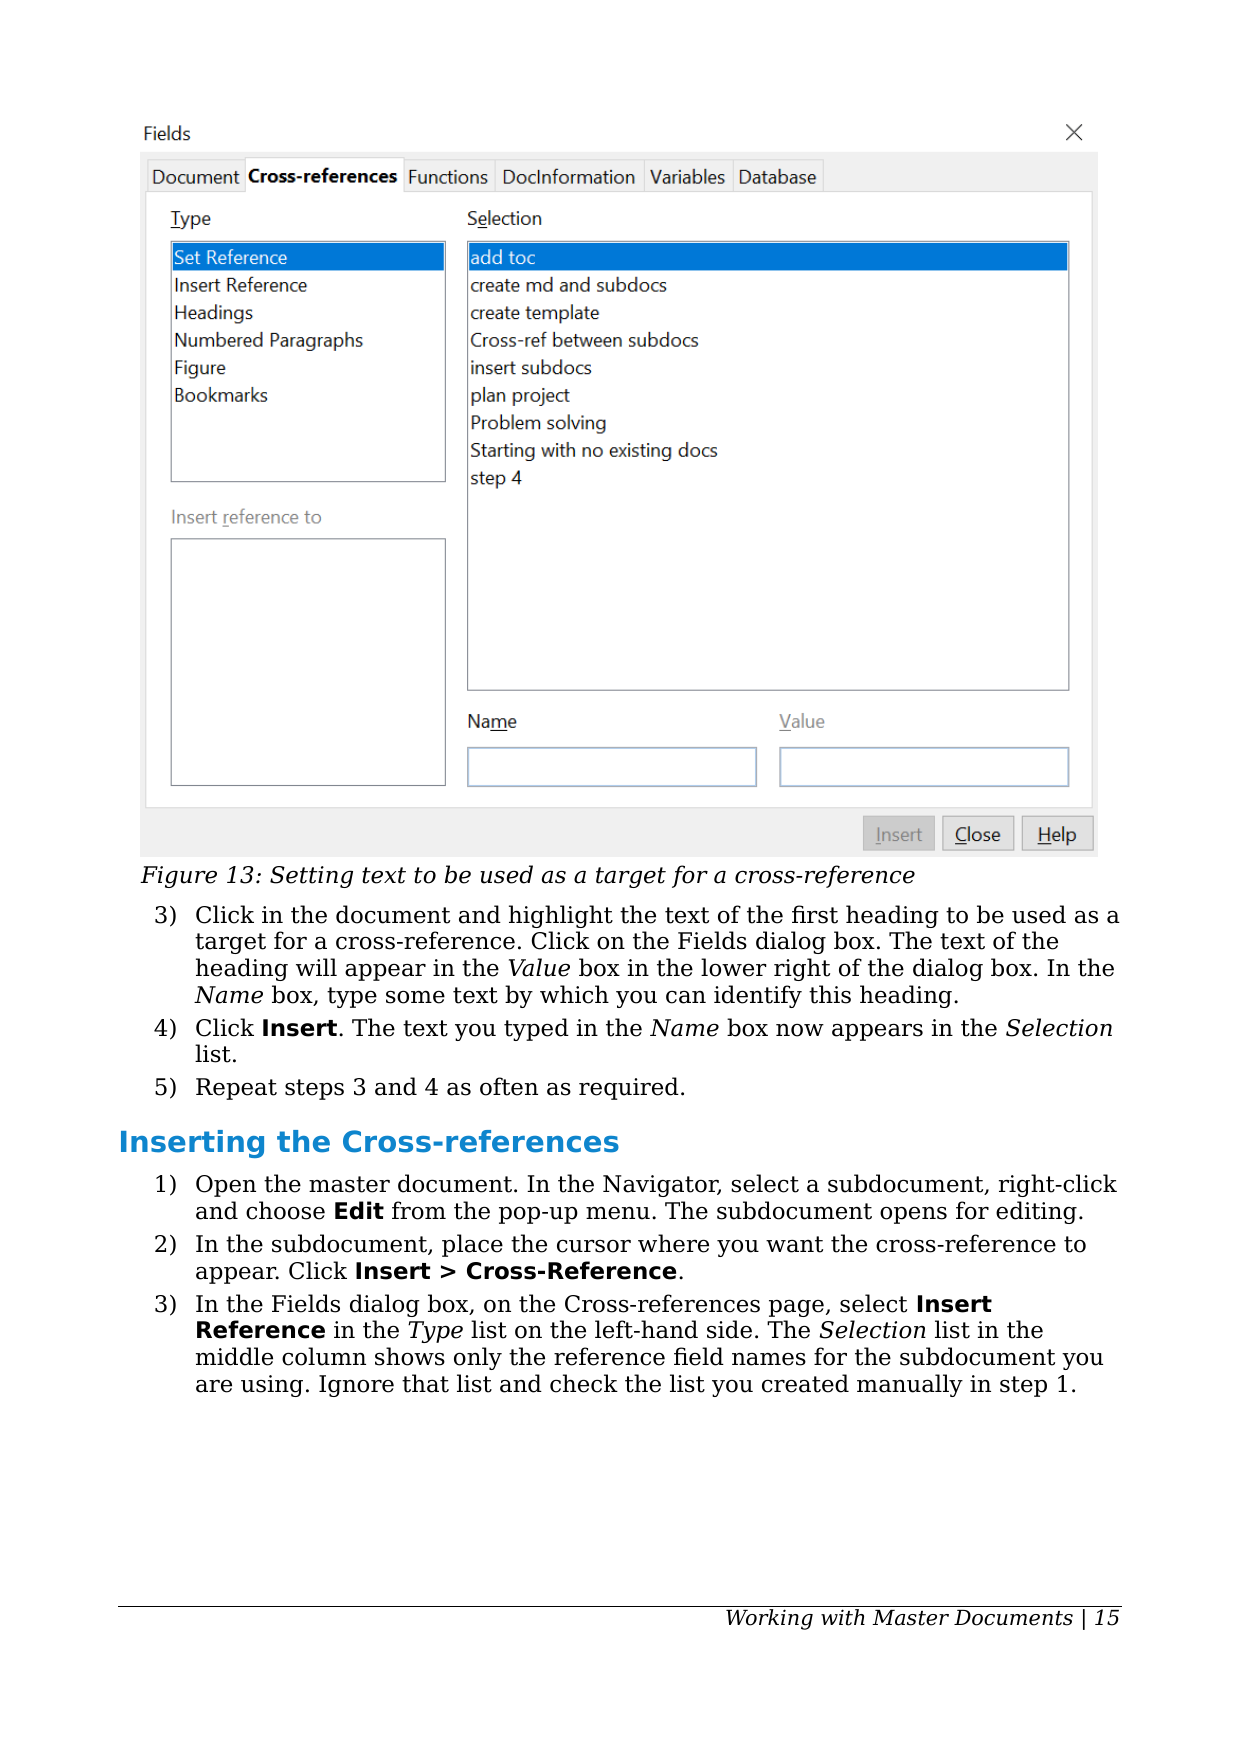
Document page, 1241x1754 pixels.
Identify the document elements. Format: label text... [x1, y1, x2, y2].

list Open the master document. In the Navigator, select a subdocument, right-click and choose Edit from the pop-up menu. The subdocument opens for editing. [177, 1172, 1122, 1225]
subtitle Inserting the Cross-references [118, 1125, 1122, 1159]
list Click Insert. The text you typed in the Name box now appears in the Selection list. [177, 1015, 1122, 1068]
list In the subdocument, place the cursor where you want the cross-reference to appear. Click Insert > Cross-Reference. [177, 1231, 1122, 1284]
list Click in the document and highlight the text of the first heading to be used as a target for a cross-reference. Click on the Fields dialog box. The text of the heading will appear in the Value box in the lower right of the dialog box. In the Name box, type some text by which you can identify this heading. [177, 902, 1122, 1008]
list In the Fields dialog box, on the Cross-references page, select Insert Reference in the Type list on the left-hand side. The Selection list in the middle column shows only the reference field names for the subdocument you are using. Ignore that list and check the list you created manually in step 1. [177, 1291, 1122, 1397]
text Figure 13: Setting text to be used as a target for a cross-reference [141, 863, 1099, 889]
picture [140, 118, 1098, 857]
list Repeat steps 3 and 4 as often as required. [177, 1074, 1122, 1101]
